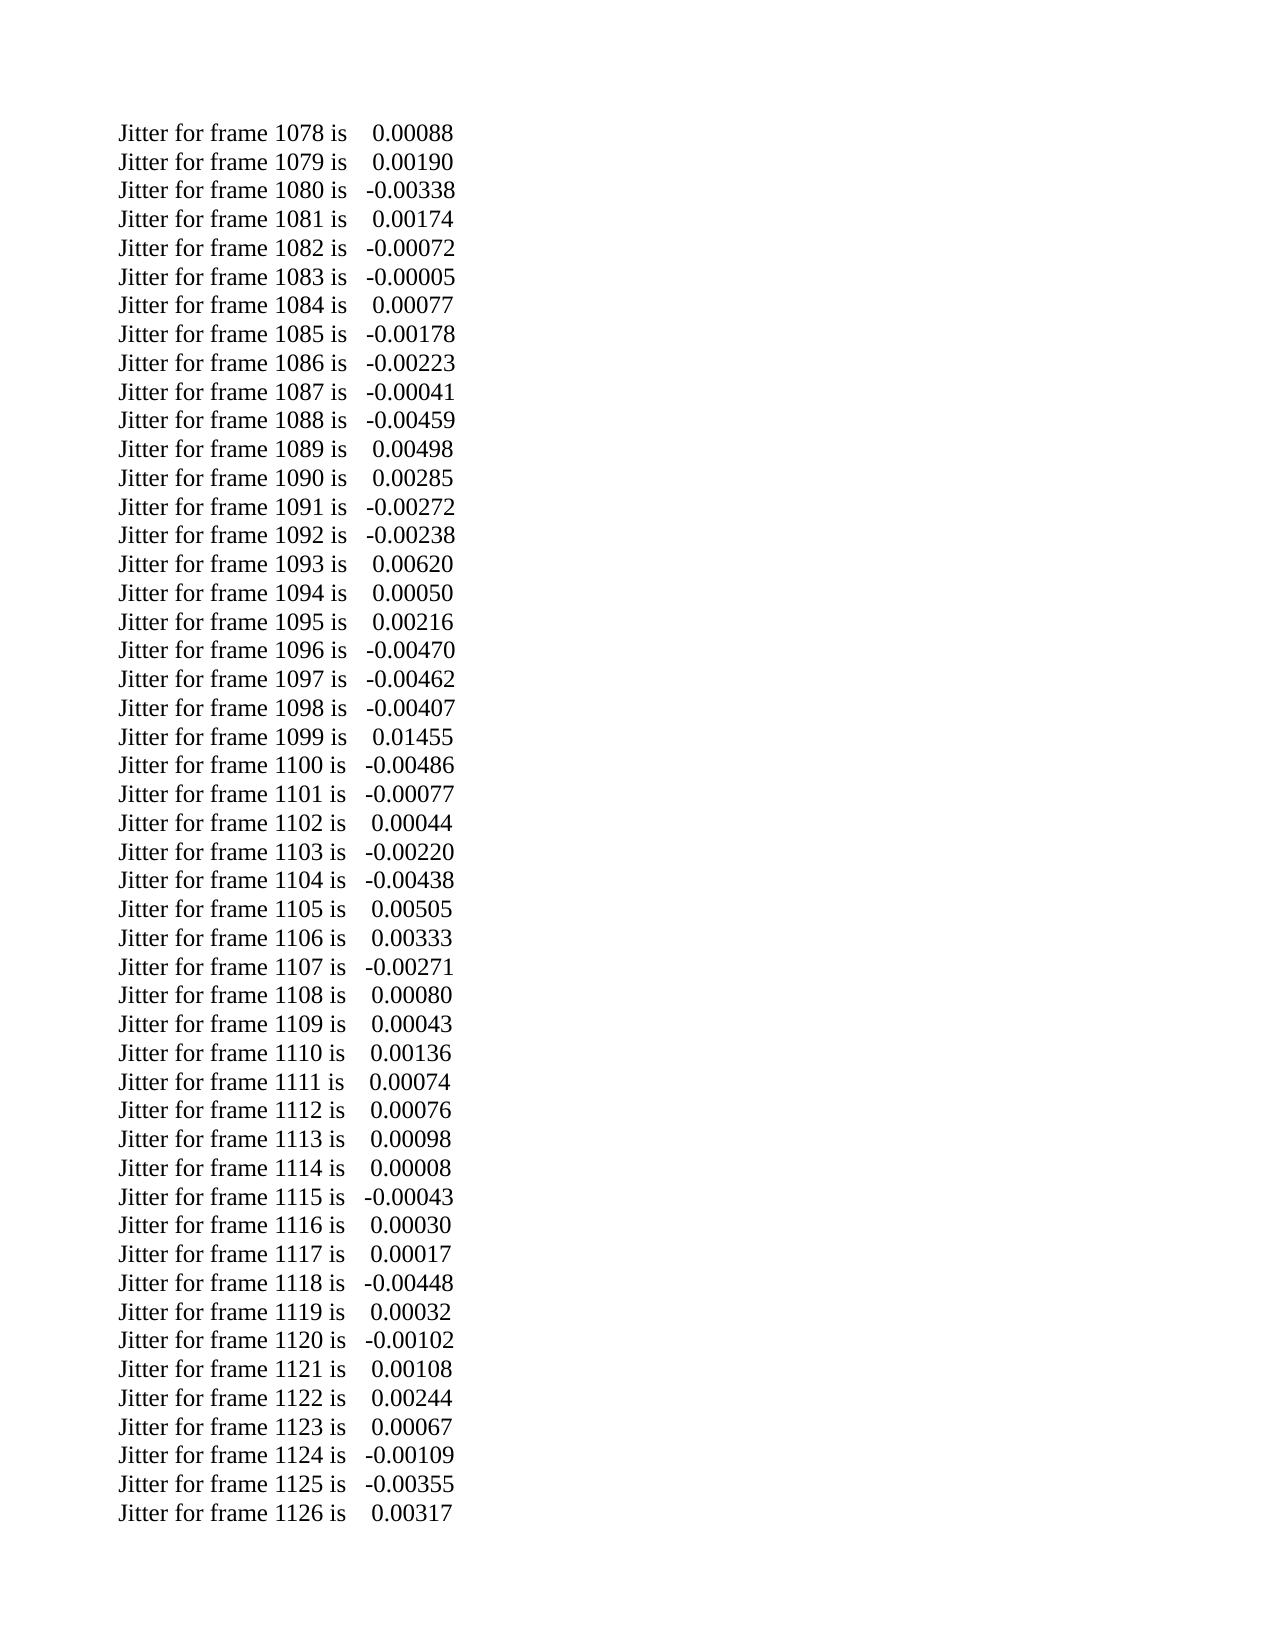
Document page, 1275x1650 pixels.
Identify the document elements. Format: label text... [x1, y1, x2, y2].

text Jitter for frame 1123 is 0.00067 [118, 1412, 1157, 1441]
text Jitter for frame 1109 is 0.00043 [118, 1009, 1157, 1038]
text Jitter for frame 1091 is -0.00272 [118, 492, 1157, 521]
text Jitter for frame 1114 is 0.00008 [118, 1153, 1157, 1182]
text Jitter for frame 1125 is -0.00355 [118, 1469, 1157, 1498]
text Jitter for frame 1097 is -0.00462 [118, 664, 1157, 693]
text Jitter for frame 1095 is 0.00216 [118, 607, 1157, 636]
text Jitter for frame 1082 is -0.00072 [118, 233, 1157, 262]
text Jitter for frame 1105 is 0.00505 [118, 894, 1157, 923]
text Jitter for frame 1120 is -0.00102 [118, 1326, 1157, 1354]
text Jitter for frame 1104 is -0.00438 [118, 866, 1157, 894]
text Jitter for frame 1113 is 0.00098 [118, 1124, 1157, 1153]
text Jitter for frame 1110 is 0.00136 [118, 1038, 1157, 1067]
text Jitter for frame 1081 is 0.00174 [118, 204, 1157, 233]
text Jitter for frame 1116 is 0.00030 [118, 1211, 1157, 1239]
text Jitter for frame 1092 is -0.00238 [118, 521, 1157, 549]
text Jitter for frame 1119 is 0.00032 [118, 1297, 1157, 1326]
text Jitter for frame 1103 is -0.00220 [118, 837, 1157, 866]
text Jitter for frame 1112 is 0.00076 [118, 1096, 1157, 1124]
text Jitter for frame 1122 is 0.00244 [118, 1383, 1157, 1412]
text Jitter for frame 1089 is 0.00498 [118, 434, 1157, 463]
text Jitter for frame 1102 is 0.00044 [118, 808, 1157, 837]
text Jitter for frame 1124 is -0.00109 [118, 1441, 1157, 1469]
text Jitter for frame 1099 is 0.01455 [118, 722, 1157, 751]
text Jitter for frame 1086 is -0.00223 [118, 348, 1157, 377]
text Jitter for frame 1088 is -0.00459 [118, 406, 1157, 434]
text Jitter for frame 1083 is -0.00005 [118, 262, 1157, 291]
text Jitter for frame 1107 is -0.00271 [118, 952, 1157, 981]
text Jitter for frame 1101 is -0.00077 [118, 779, 1157, 808]
text Jitter for frame 1094 is 0.00050 [118, 578, 1157, 607]
text Jitter for frame 1117 is 0.00017 [118, 1239, 1157, 1268]
text Jitter for frame 1115 is -0.00043 [118, 1182, 1157, 1211]
text Jitter for frame 1111 is 0.00074 [118, 1067, 1157, 1096]
text Jitter for frame 1121 is 0.00108 [118, 1354, 1157, 1383]
text Jitter for frame 1108 is 0.00080 [118, 981, 1157, 1009]
text Jitter for frame 1098 is -0.00407 [118, 693, 1157, 722]
text Jitter for frame 1084 is 0.00077 [118, 291, 1157, 319]
text Jitter for frame 1079 is 0.00190 [118, 147, 1157, 176]
text Jitter for frame 1118 is -0.00448 [118, 1268, 1157, 1297]
text Jitter for frame 1090 is 0.00285 [118, 463, 1157, 492]
text Jitter for frame 1085 is -0.00178 [118, 319, 1157, 348]
text Jitter for frame 1096 is -0.00470 [118, 636, 1157, 664]
text Jitter for frame 1093 is 0.00620 [118, 549, 1157, 578]
text Jitter for frame 1126 is 0.00317 [118, 1498, 1157, 1527]
text Jitter for frame 1078 is 0.00088 [118, 118, 1157, 147]
text Jitter for frame 1100 is -0.00486 [118, 751, 1157, 779]
text Jitter for frame 1080 is -0.00338 [118, 176, 1157, 204]
text Jitter for frame 1106 is 0.00333 [118, 923, 1157, 952]
text Jitter for frame 1087 is -0.00041 [118, 377, 1157, 406]
